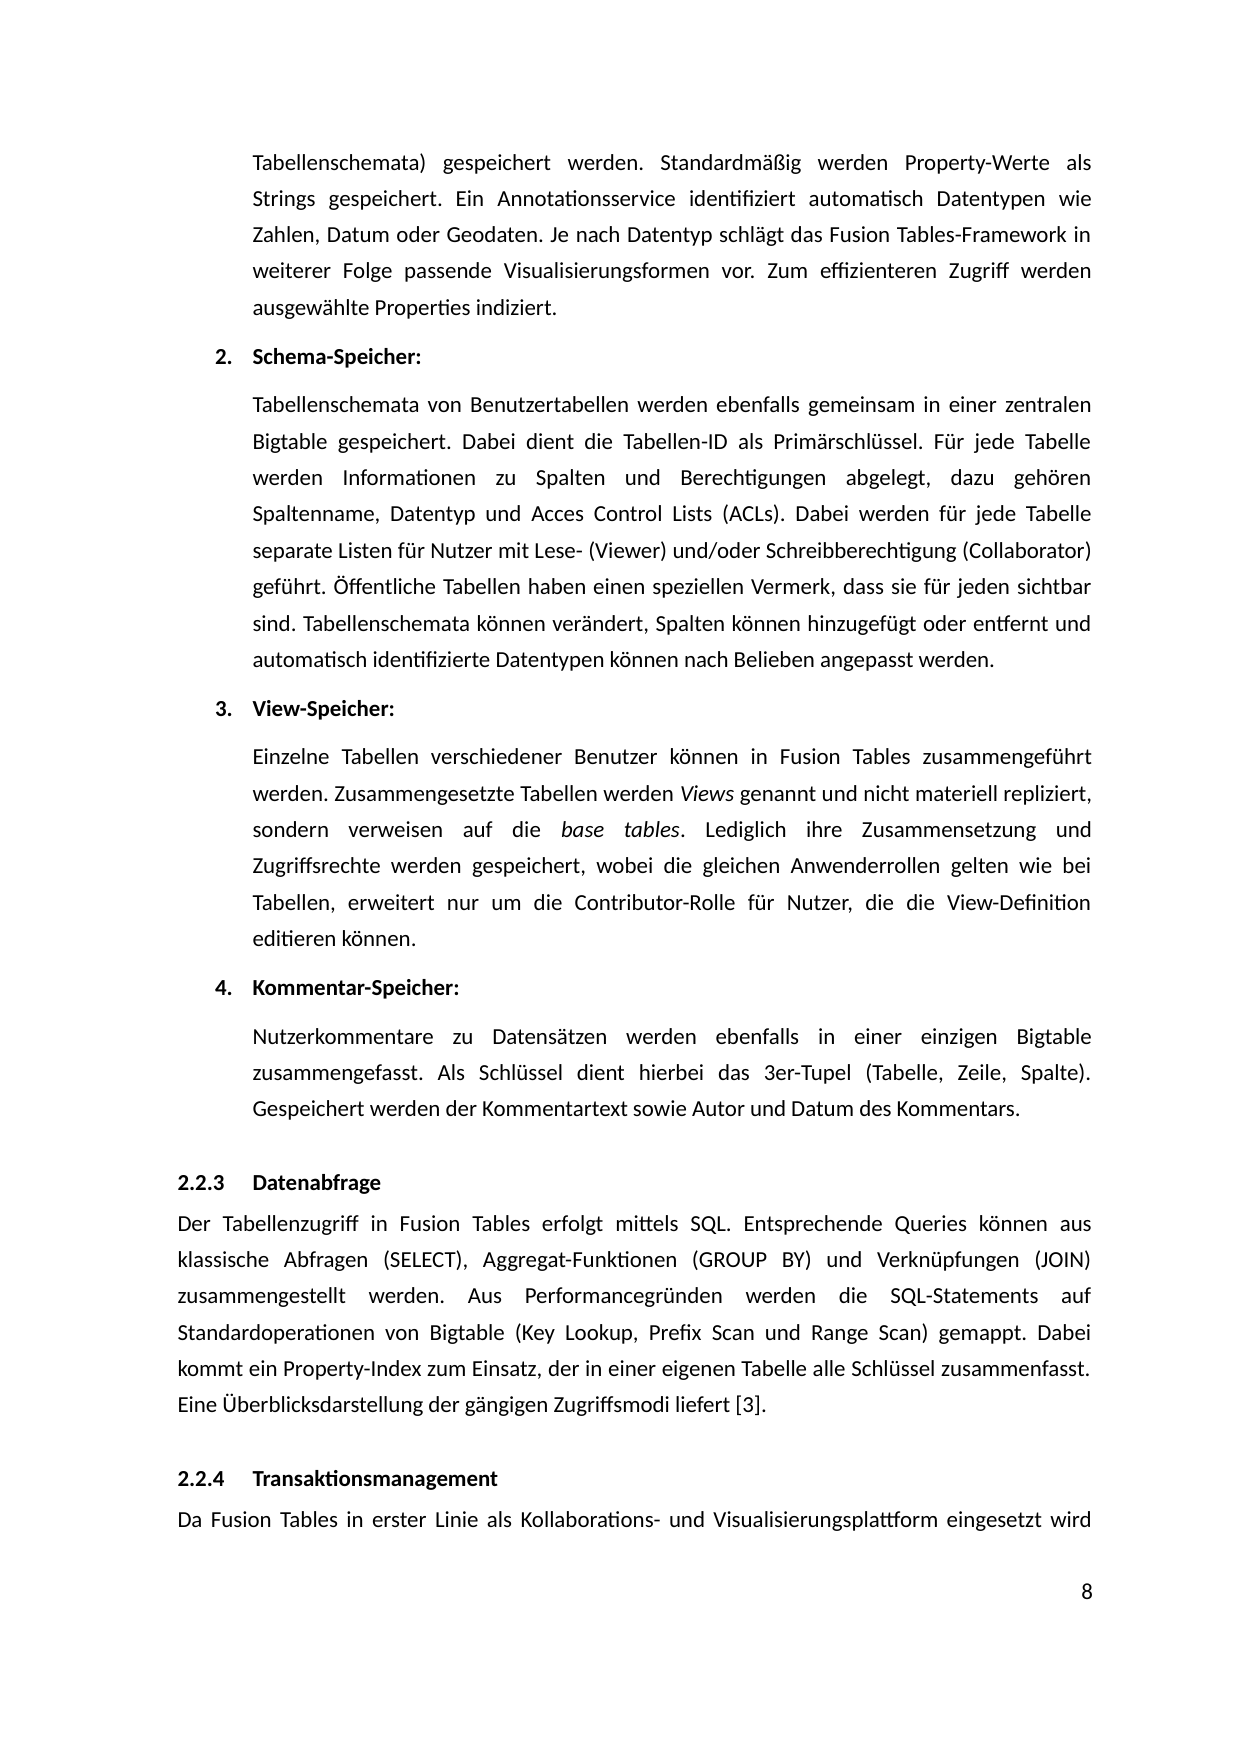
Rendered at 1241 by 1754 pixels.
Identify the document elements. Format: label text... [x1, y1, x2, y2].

list Schema-Speicher: [215, 342, 1093, 370]
subtitle Transaktionsmanagement [177, 1464, 1093, 1492]
list Nutzerkommentare zu Datensätzen werden ebenfalls in einer einzigen Bigtable zusammengefasst. Als Schlüssel dient hierbei das 3er-Tupel (Tabelle, Zeile, Spalte). Gespeichert werden der Kommentartext sowie Autor und Datum des Kommentars. [215, 1022, 1093, 1122]
list Tabellenschemata von Benutzertabellen werden ebenfalls gemeinsam in einer zentralen Bigtable gespeichert. Dabei dient die Tabellen-ID als Primärschlüssel. Für jede Tabelle werden Informationen zu Spalten und Berechtigungen abgelegt, dazu gehören Spaltenname, Datentyp und Acces Control Lists (ACLs). Dabei werden für jede Tabelle separate Listen für Nutzer mit Lese- (Viewer) und/oder Schreibberechtigung (Collaborator) geführt. Öffentliche Tabellen haben einen speziellen Vermerk, dass sie für jeden sichtbar sind. Tabellenschemata können verändert, Spalten können hinzugefügt oder entfernt und automatisch identifizierte Datentypen können nach Belieben angepasst werden. [215, 391, 1093, 673]
list Einzelne Tabellen verschiedener Benutzer können in Fusion Tables zusammengeführt werden. Zusammengesetzte Tabellen werden Views genannt und nicht materiell repliziert, sondern verweisen auf die base tables. Lediglich ihre Zusammensetzung und Zugriffsrechte werden gespeichert, wobei die gleichen Anwenderrollen gelten wie bei Tabellen, erweitert nur um die Contributor-Rolle für Nutzer, die die View-Definition editieren können. [215, 742, 1093, 952]
text Da Fusion Tables in erster Linie als Kollaborations- und Visualisierungsplattform eingesetzt wird [177, 1505, 1093, 1533]
list Tabel­lenschemata) gespeichert werden. Standardmäßig werden Property-Werte als Strings gespeichert. Ein Annotationsservice identifiziert automatisch Datentypen wie Zahlen, Datum oder Geodaten. Je nach Datentyp schlägt das Fusion Tables-Framework in weiterer Folge passende Visualisierungsformen vor. Zum effizienteren Zugriff werden ausgewählte Properties indiziert. [215, 148, 1093, 321]
subtitle Datenabfrage [177, 1168, 1093, 1196]
text Der Tabellenzugriff in Fusion Tables erfolgt mittels SQL. Entsprechende Queries können aus klassische Abfragen (SELECT), Aggregat-Funktionen (GROUP BY) und Verknüpfungen (JOIN) zusammengestellt werden. Aus Performancegründen werden die SQL-Statements auf Standardoperationen von Bigtable (Key Lookup, Prefix Scan und Range Scan) gemappt. Dabei kommt ein Property-Index zum Einsatz, der in einer eigenen Tabelle alle Schlüssel zusammenfasst. Eine Überblicksdarstellung der gängigen Zugriffsmodi liefert [3]. [177, 1209, 1093, 1418]
list View-Speicher: [215, 694, 1093, 722]
list Kommentar-Speicher: [215, 973, 1093, 1001]
